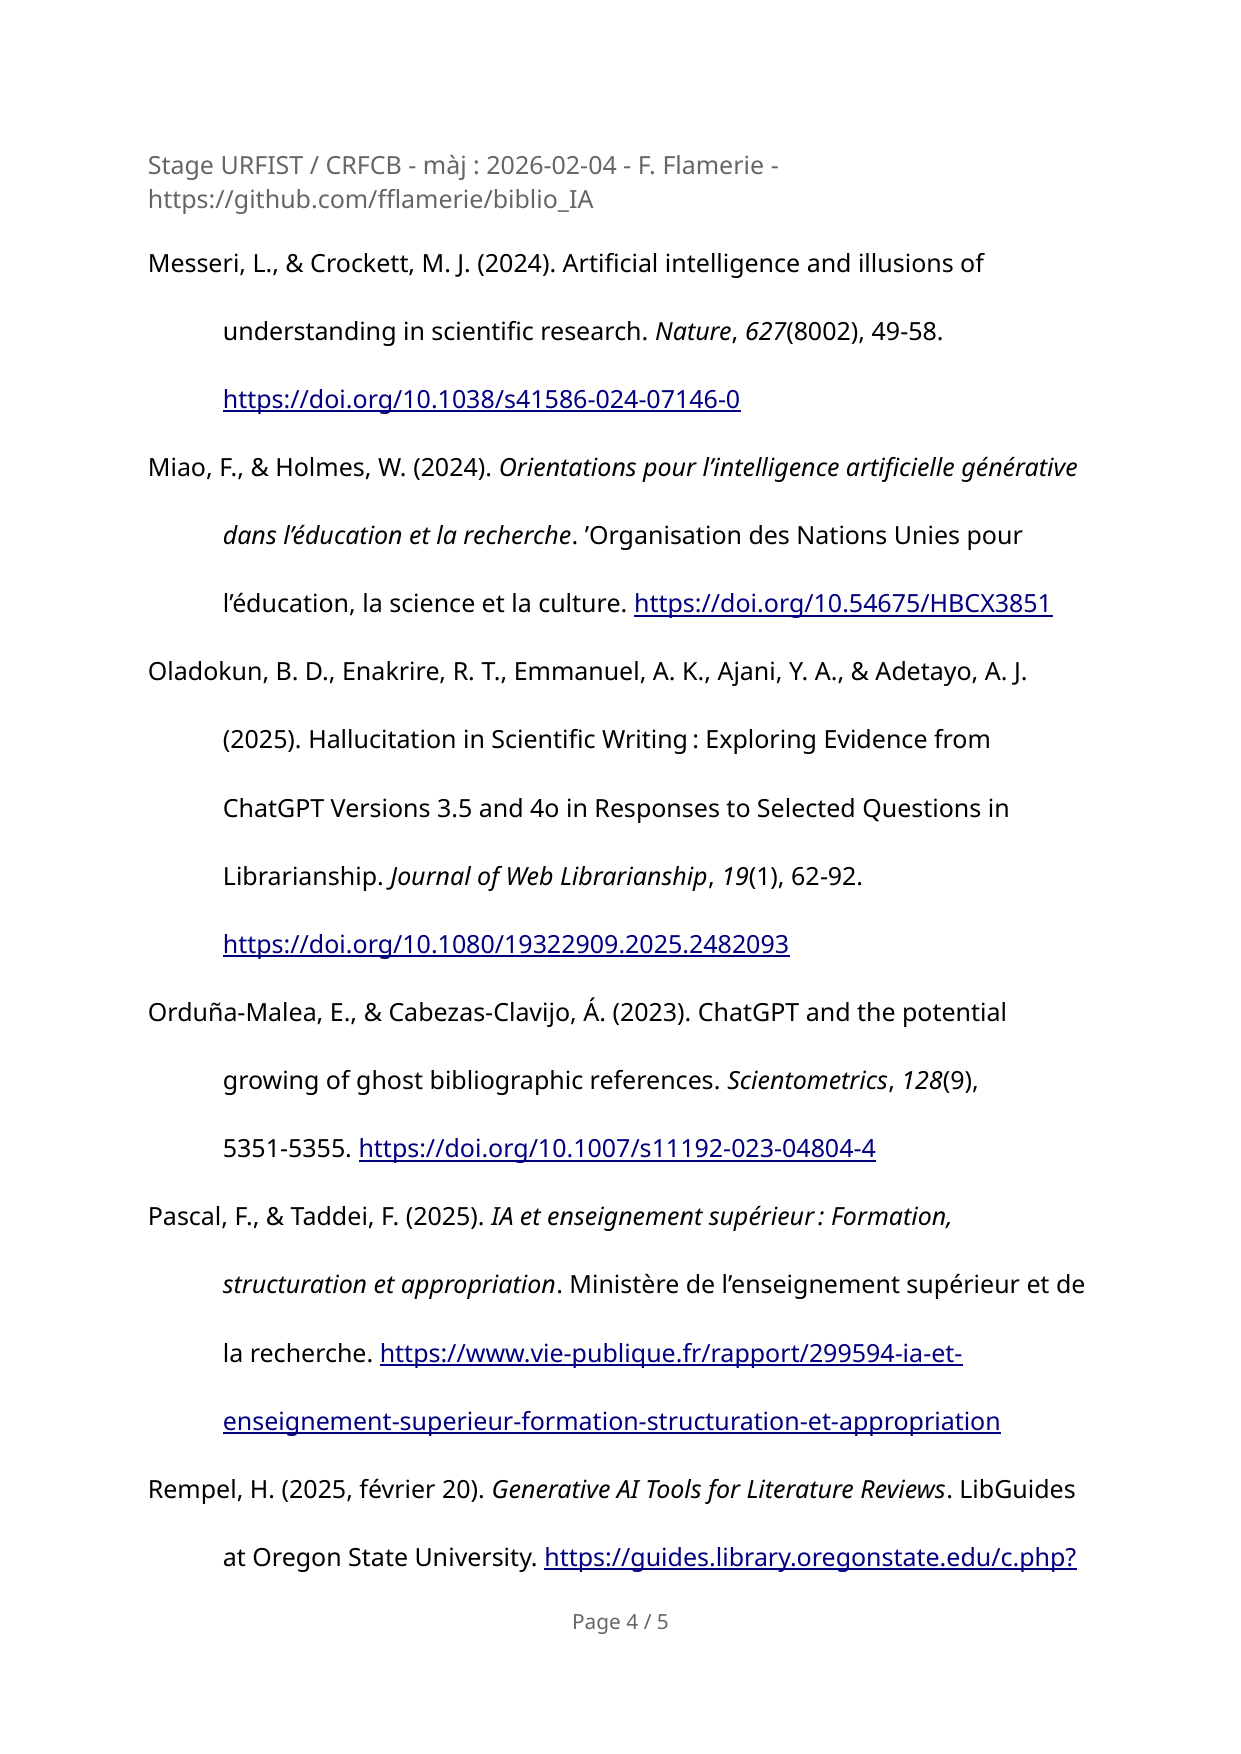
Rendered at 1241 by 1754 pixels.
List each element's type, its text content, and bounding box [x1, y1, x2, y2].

text Miao, F., & Holmes, W. (2024). Orientations pour l’intelligence artificielle générative dans l’éducation et la recherche. ’Organisation des Nations Unies pour l’éducation, la science et la culture. https://doi.org/10.54675/HBCX3851 [148, 449, 1093, 620]
text Orduña-Malea, E., & Cabezas-Clavijo, Á. (2023). ChatGPT and the potential growing of ghost bibliographic references. Scientometrics, 128(9), 5351‑5355. https://doi.org/10.1007/s11192-023-04804-4 [148, 994, 1093, 1165]
text Rempel, H. (2025, février 20). Generative AI Tools for Literature Reviews. LibGuides at Oregon State University. https://guides.library.oregonstate.edu/c.php? [148, 1471, 1093, 1574]
text Oladokun, B. D., Enakrire, R. T., Emmanuel, A. K., Ajani, Y. A., & Adetayo, A. J. (2025). Hallucitation in Scientific Writing : Exploring Evidence from ChatGPT Versions 3.5 and 4o in Responses to Selected Questions in Librarianship. Journal of Web Librarianship, 19(1), 62‑92. https://doi.org/10.1080/19322909.2025.2482093 [148, 654, 1093, 961]
text Messeri, L., & Crockett, M. J. (2024). Artificial intelligence and illusions of understanding in scientific research. Nature, 627(8002), 49‑58. https://doi.org/10.1038/s41586-024-07146-0 [148, 245, 1093, 416]
text Pascal, F., & Taddei, F. (2025). IA et enseignement supérieur : Formation, structuration et appropriation. Ministère de l’enseignement supérieur et de la recherche. https://www.vie-publique.fr/rapport/299594-ia-et-enseignement-superieur-formation-structuration-et-appropriation [148, 1199, 1093, 1437]
